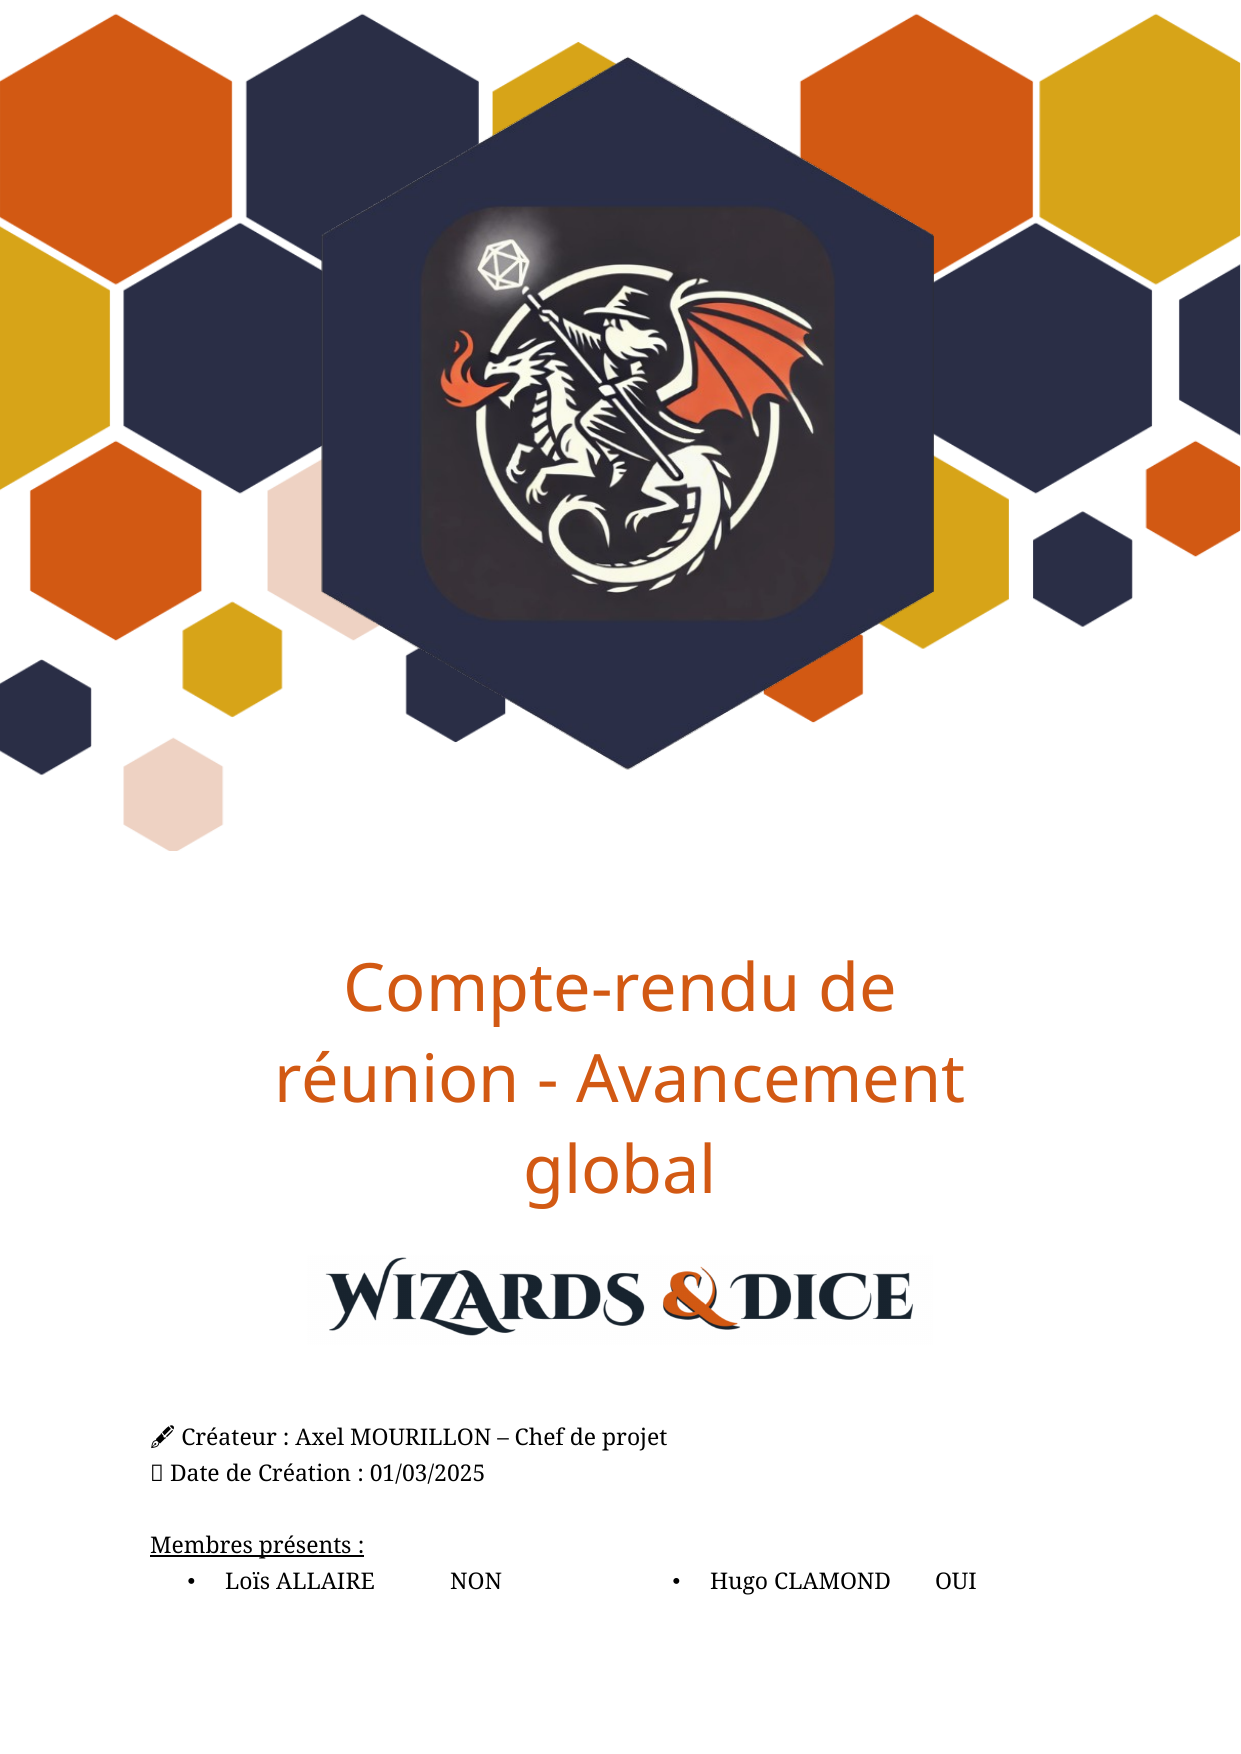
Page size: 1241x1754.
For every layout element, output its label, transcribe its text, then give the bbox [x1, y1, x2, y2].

title Compte-rendu de réunion - Avancement global [150, 941, 1090, 1213]
picture [0, 0, 1241, 851]
text 🖋️ Créateur : Axel MOURILLON – Chef de projet [150, 1421, 1090, 1452]
list Hugo CLAMOND OUI [672, 1564, 1090, 1596]
picture [307, 1255, 934, 1345]
text Membres présents : [150, 1529, 1090, 1560]
text 📅 Date de Création : 01/03/2025 [150, 1457, 1090, 1488]
list Loïs ALLAIRE NON [187, 1564, 605, 1596]
